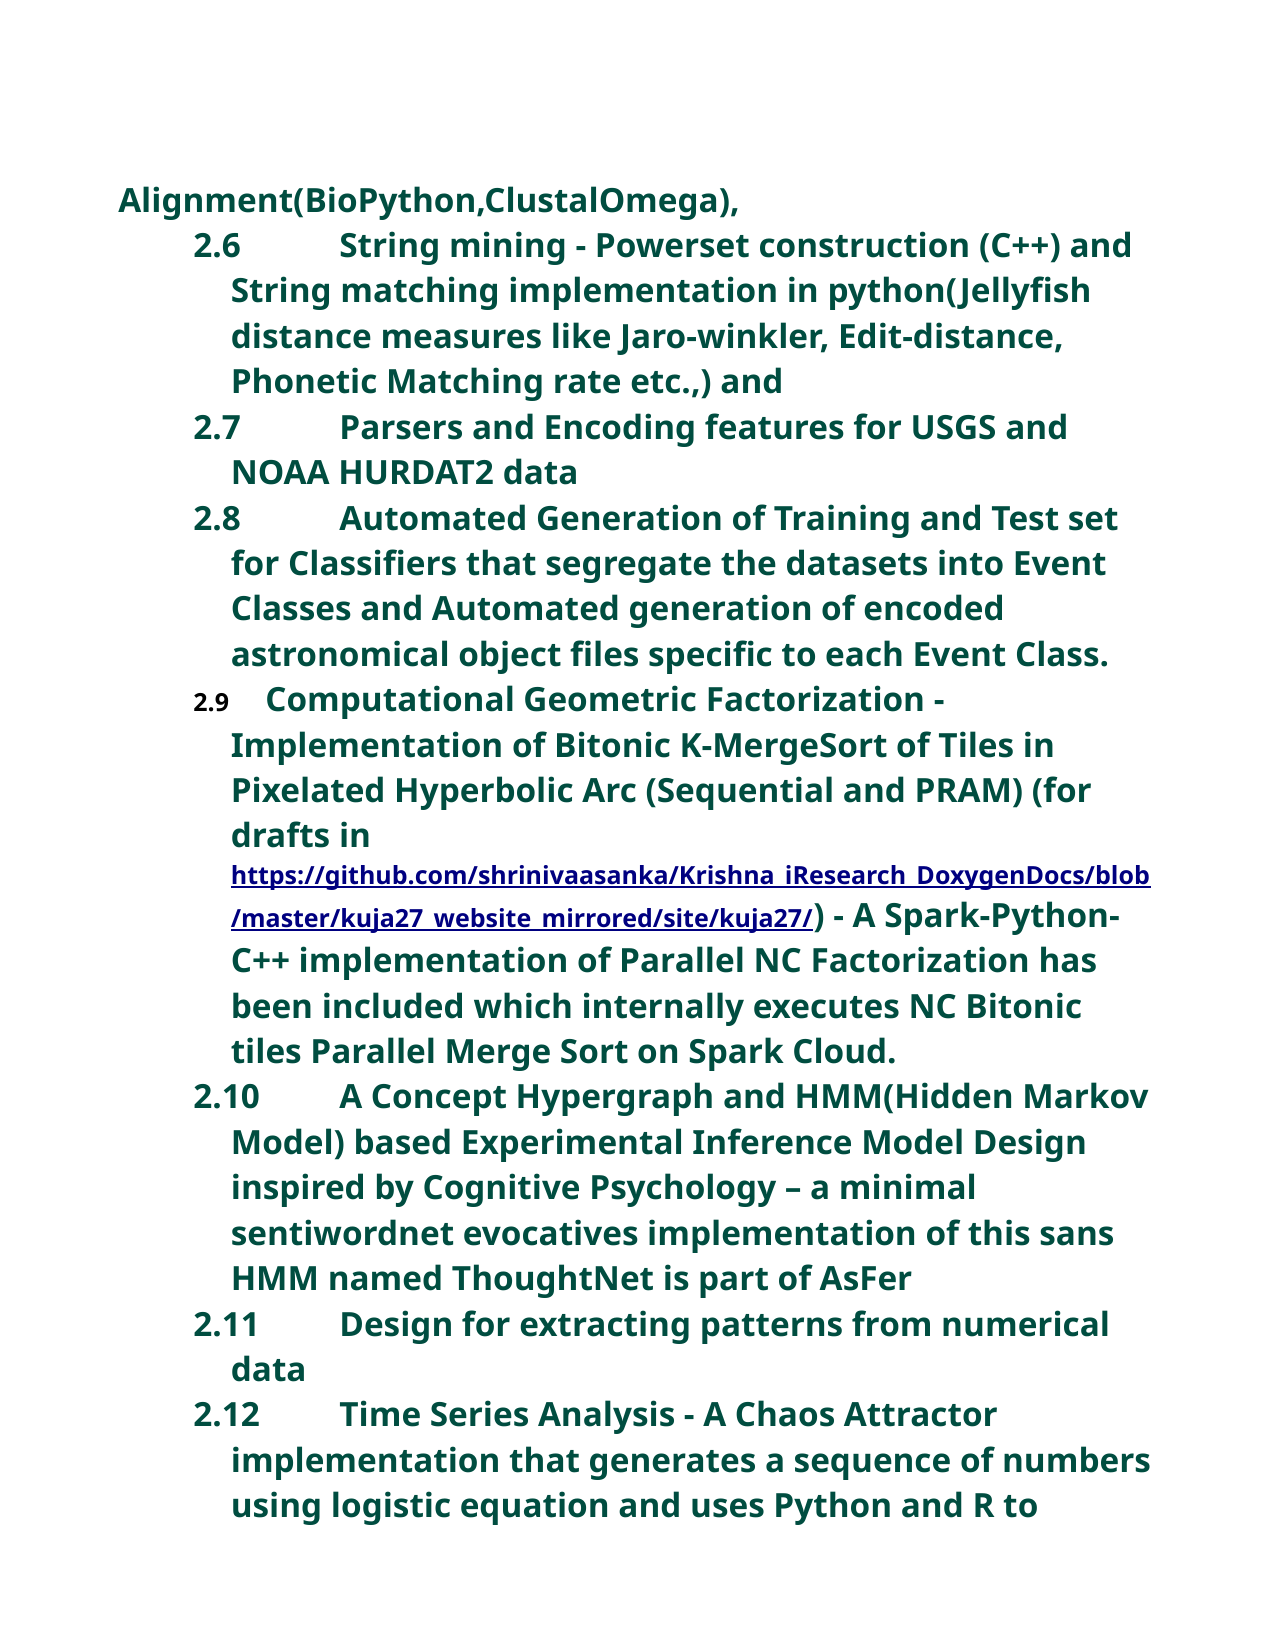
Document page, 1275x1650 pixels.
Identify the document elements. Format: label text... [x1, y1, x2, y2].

list Automated Generation of Training and Test set for Classifiers that segregate the datasets into Event Classes and Automated generation of encoded astronomical object files specific to each Event Class. [193, 494, 1157, 676]
list Time Series Analysis - A Chaos Attractor implementation that generates a sequence of numbers using logistic equation and uses Python and R to [193, 1391, 1157, 1527]
list String mining - Powerset construction (C++) and String matching implementation in python(Jellyfish distance measures like Jaro-winkler, Edit-distance, Phonetic Matching rate etc.,) and [193, 222, 1157, 403]
text Alignment(BioPython,ClustalOmega), [118, 176, 1157, 222]
list A Concept Hypergraph and HMM(Hidden Markov Model) based Experimental Inference Model Design inspired by Cognitive Psychology – a minimal sentiwordnet evocatives implementation of this sans HMM named ThoughtNet is part of AsFer [193, 1073, 1157, 1300]
list Design for extracting patterns from numerical data [193, 1300, 1157, 1391]
list Parsers and Encoding features for USGS and NOAA HURDAT2 data [193, 403, 1157, 494]
list Computational Geometric Factorization - Implementation of Bitonic K-MergeSort of Tiles in Pixelated Hyperbolic Arc (Sequential and PRAM) (for drafts in https://github.com/shrinivaasanka/Krishna_iResearch_DoxygenDocs/blob/master/kuja27_website_mirrored/site/kuja27/) - A Spark-Python-C++ implementation of Parallel NC Factorization has been included which internally executes NC Bitonic tiles Parallel Merge Sort on Spark Cloud. [193, 676, 1157, 1073]
